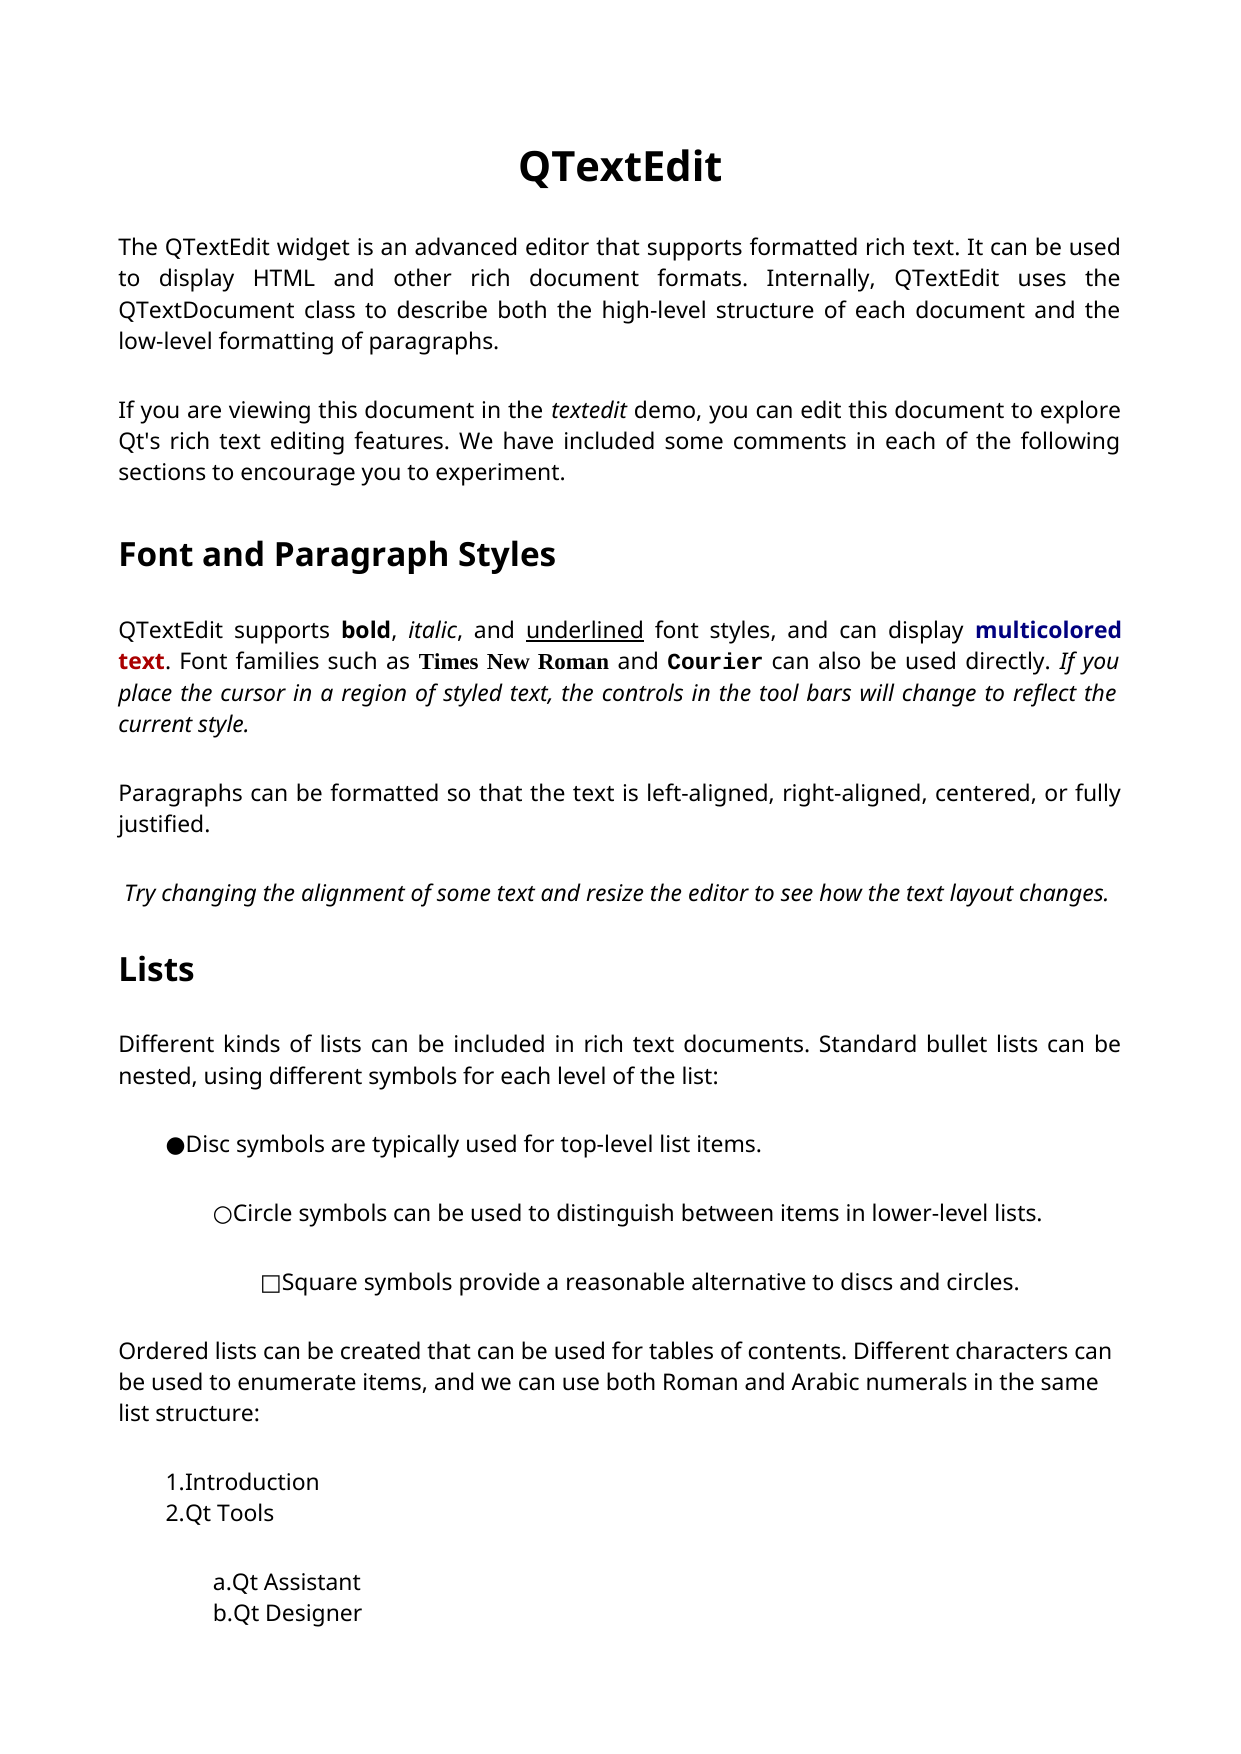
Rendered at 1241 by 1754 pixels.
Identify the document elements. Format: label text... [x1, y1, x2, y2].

text Paragraphs can be formatted so that the text is left-aligned, right-aligned, centered, or fully justified. [118, 777, 1122, 839]
list Qt Designer [118, 1597, 1122, 1628]
text Ordered lists can be created that can be used for tables of contents. Different characters can be used to enumerate items, and we can use both Roman and Arabic numerals in the same list structure: [118, 1334, 1122, 1428]
text Different kinds of lists can be included in rich text documents. Standard bullet lists can be nested, using different symbols for each level of the list: [118, 1028, 1122, 1091]
text Try changing the alignment of some text and resize the editor to see how the text layout changes. [118, 877, 1122, 908]
text The QTextEdit widget is an advanced editor that supports formatted rich text. It can be used to display HTML and other rich document formats. Internally, QTextEdit uses the QTextDocument class to describe both the high-level structure of each document and the low-level formatting of paragraphs. [118, 231, 1122, 356]
list Square symbols provide a reasonable alternative to discs and circles. [118, 1266, 1122, 1297]
list Circle symbols can be used to distinguish between items in lower-level lists. [118, 1197, 1122, 1228]
text If you are viewing this document in the textedit demo, you can edit this document to explore Qt's rich text editing features. We have included some comments in each of the following sections to encourage you to experiment. [118, 394, 1122, 487]
list Disc symbols are typically used for top-level list items. [118, 1128, 1122, 1159]
text QTextEdit [118, 137, 1122, 194]
text QTextEdit supports bold, italic, and underlined font styles, and can display multicolored text. Font families such as Times New Roman and Courier can also be used directly. If you place the cursor in a region of styled text, the controls in the tool bars will change to reflect the current style. [118, 614, 1122, 739]
list Qt Tools [118, 1497, 1122, 1528]
list Qt Assistant [118, 1566, 1122, 1597]
text Font and Paragraph Styles [118, 531, 1122, 577]
list Introduction [118, 1466, 1122, 1497]
text Lists [118, 945, 1122, 991]
